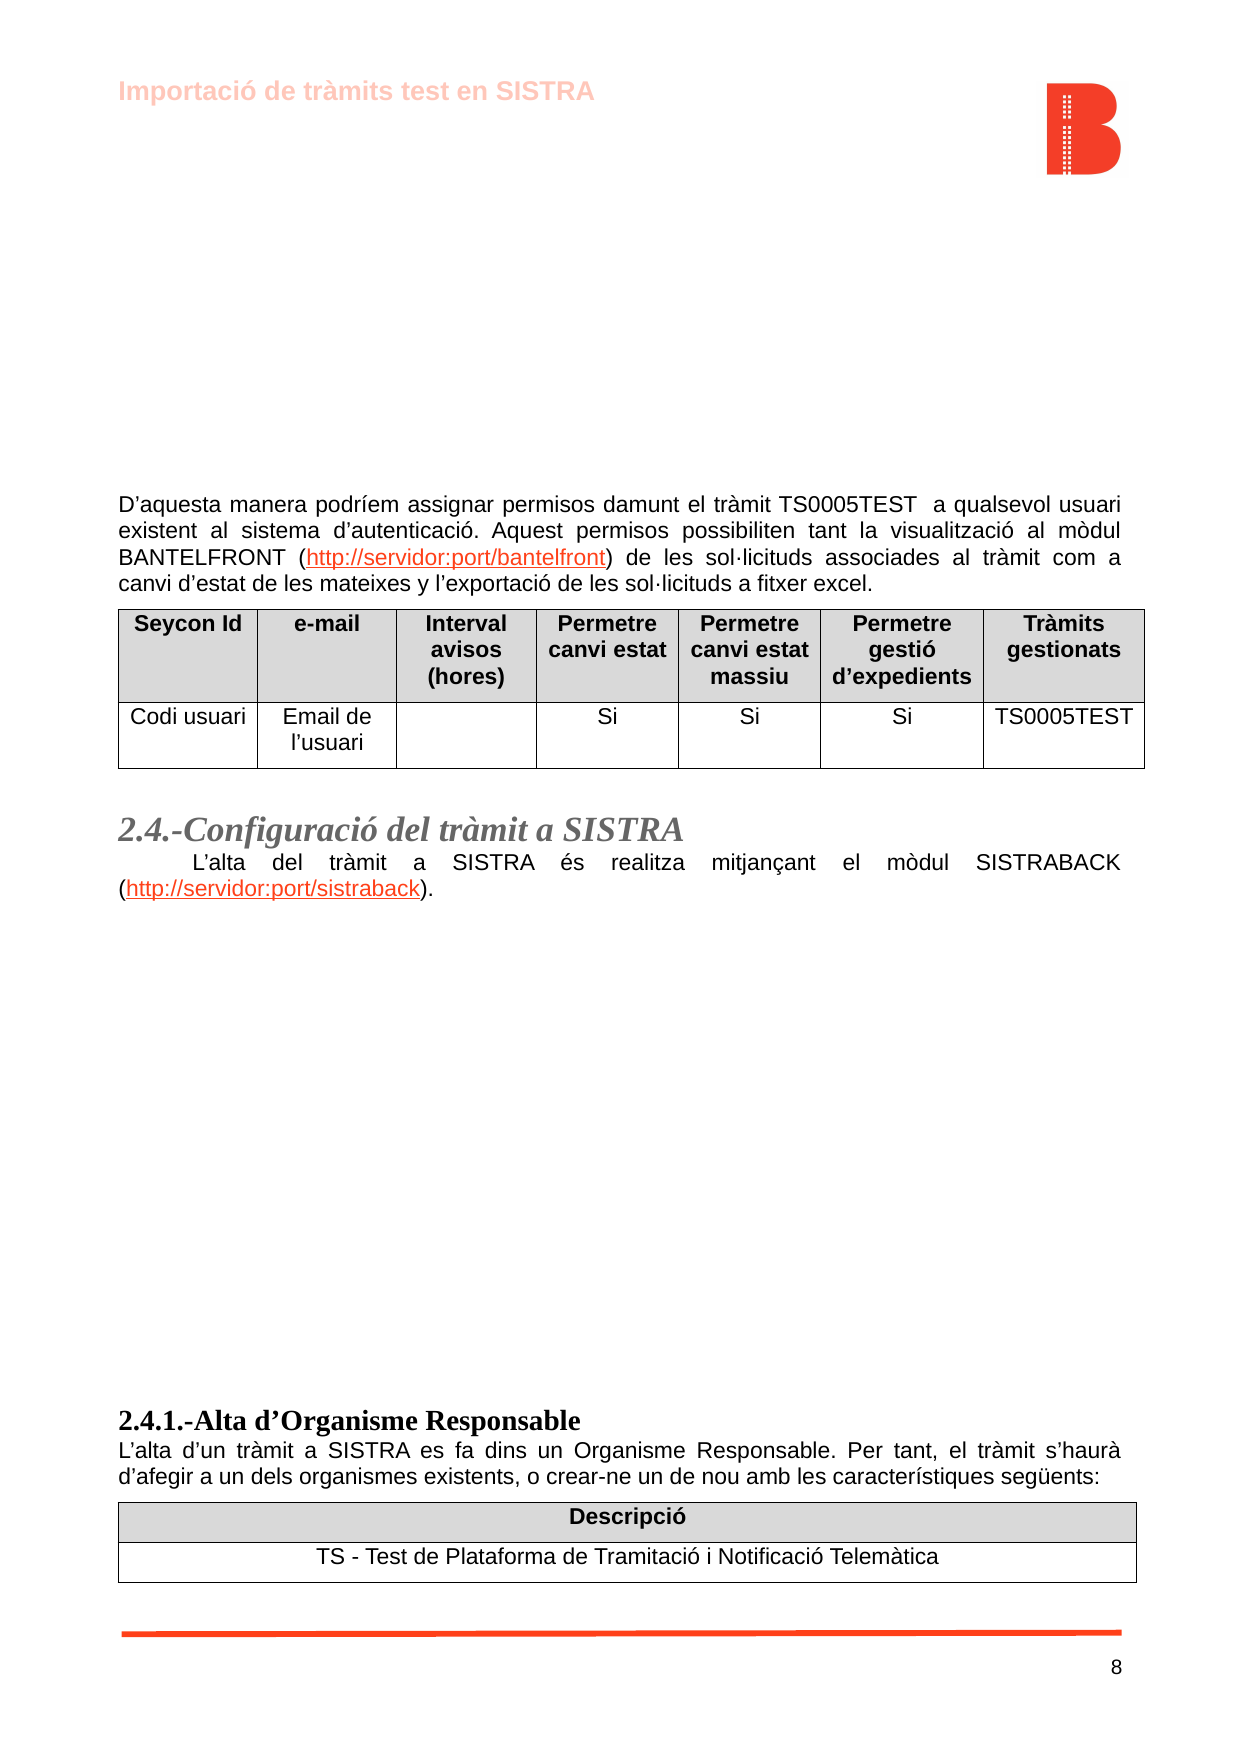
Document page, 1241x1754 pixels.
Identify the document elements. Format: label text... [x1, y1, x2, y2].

table_header Permetre gestió d’expedients [821, 610, 983, 702]
table_cell Si [537, 703, 678, 768]
subtitle Alta d’Organisme Responsable [118, 1403, 1122, 1437]
table_cell Si [679, 703, 820, 768]
text L’alta del tràmit a SISTRA és realitza mitjançant el mòdul SISTRABACK (http://servidor:port/sistraback). [118, 849, 1122, 901]
table_header Descripció [119, 1503, 1136, 1542]
table_cell [397, 703, 536, 768]
text D’aquesta manera podríem assignar permisos damunt el tràmit TS0005TEST a qualsevol usuari existent al sistema d’autenticació. Aquest permisos possibiliten tant la visualització al mòdul BANTELFRONT (http://servidor:port/bantelfront) de les sol·licituds associades al tràmit com a canvi d’estat de les mateixes y l’exportació de les sol·licituds a fitxer excel. [118, 491, 1122, 597]
table_header e-mail [258, 610, 396, 702]
table_header Seycon Id [119, 610, 257, 702]
picture [1036, 81, 1130, 178]
table_cell Email de l’usuari [258, 703, 396, 768]
table_header Interval avisos (hores) [397, 610, 536, 702]
text L’alta d’un tràmit a SISTRA es fa dins un Organisme Responsable. Per tant, el tràmit s’haurà d’afegir a un dels organismes existents, o crear-ne un de nou amb les característiques següents: [118, 1437, 1122, 1489]
table_cell TS0005TEST [984, 703, 1144, 768]
table_cell Codi usuari [119, 703, 257, 768]
subtitle Configuració del tràmit a SISTRA [118, 808, 1122, 849]
table_header Permetre canvi estat massiu [679, 610, 820, 702]
table_header Tràmits gestionats [984, 610, 1144, 702]
table_header Permetre canvi estat [537, 610, 678, 702]
table_cell Si [821, 703, 983, 768]
table_cell TS - Test de Plataforma de Tramitació i Notificació Telemàtica [119, 1543, 1136, 1582]
